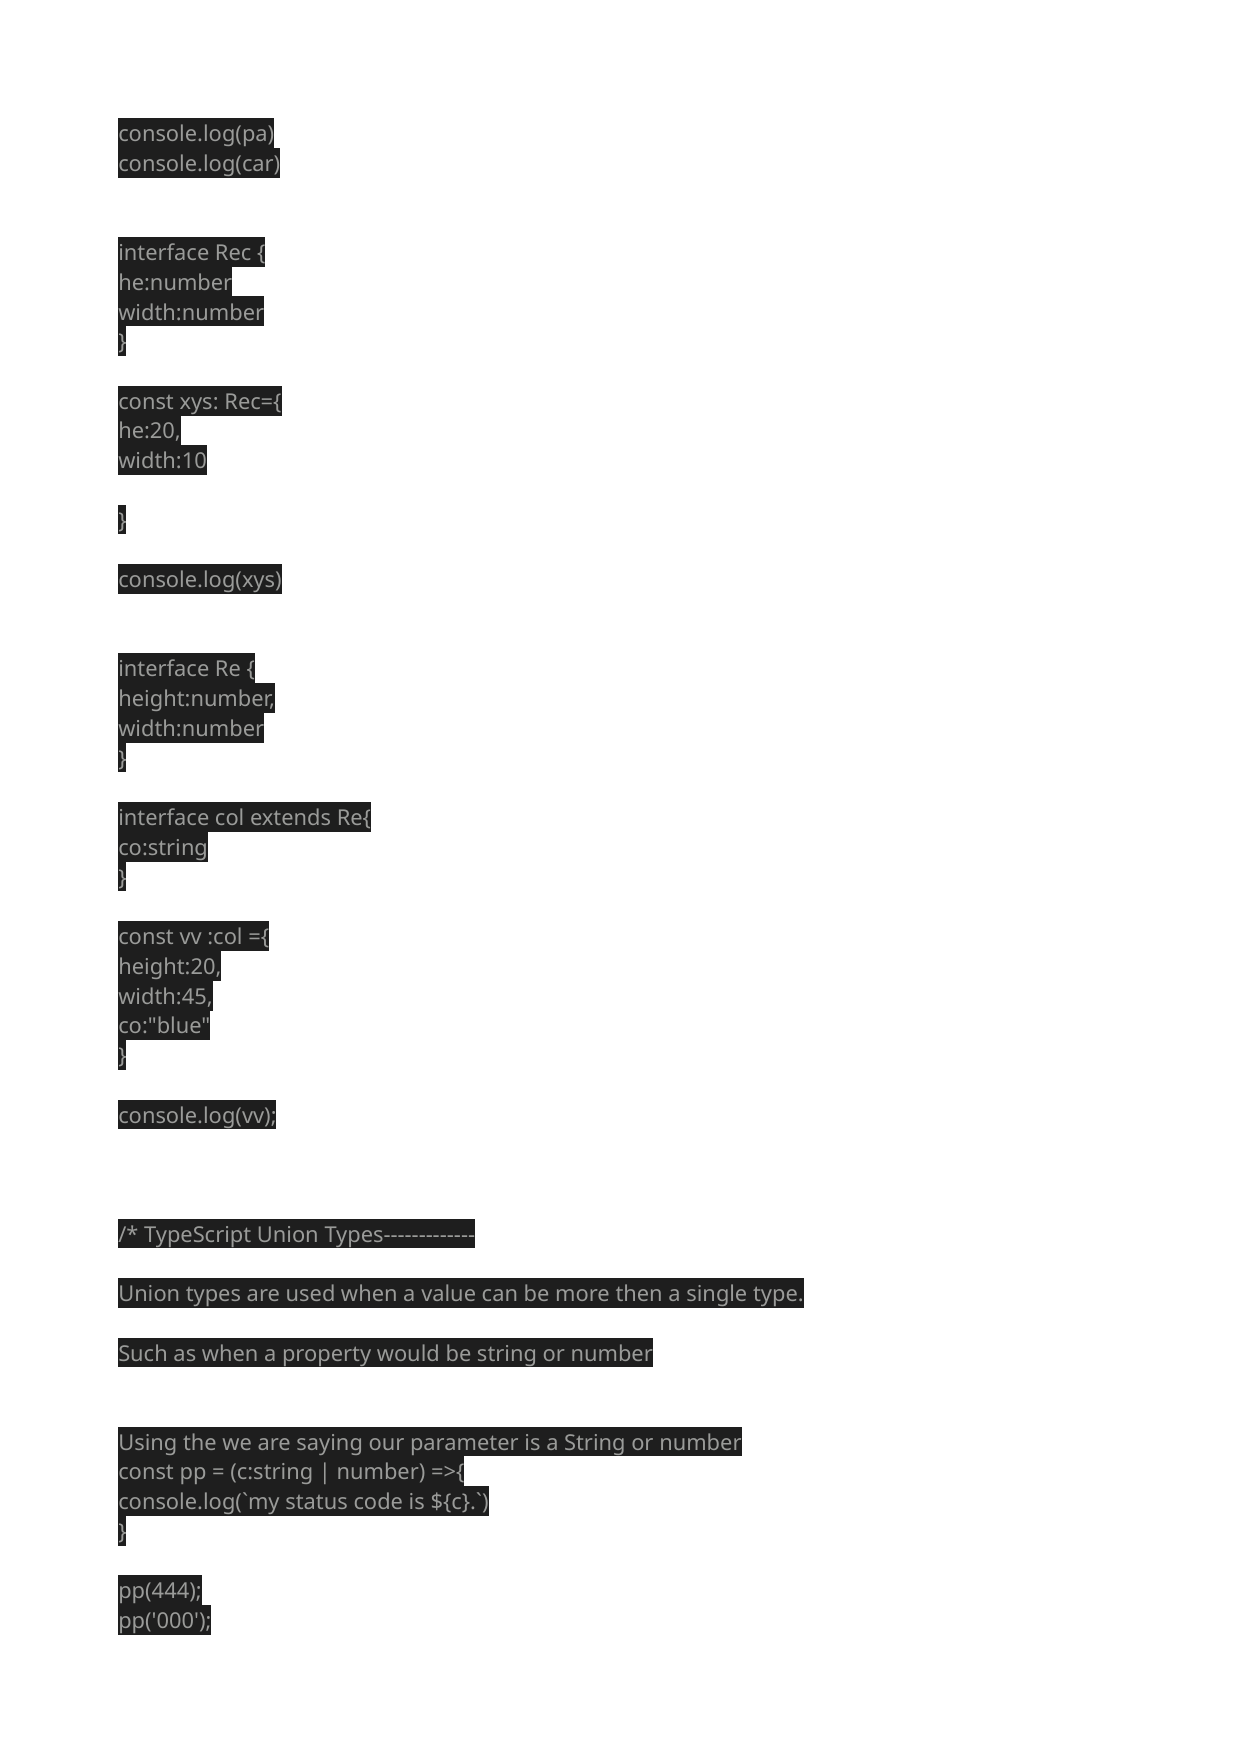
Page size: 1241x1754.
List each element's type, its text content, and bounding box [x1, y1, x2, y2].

text width:number [118, 713, 1122, 743]
text } [118, 505, 1122, 534]
text console.log(pa) [118, 118, 1122, 148]
text console.log(vv); [118, 1100, 1122, 1129]
text const vv :col ={ [118, 921, 1122, 951]
text width:45, [118, 981, 1122, 1011]
text he:number [118, 267, 1122, 296]
text Using the we are saying our parameter is a String or number [118, 1427, 1122, 1456]
text co:string [118, 832, 1122, 862]
text width:number [118, 296, 1122, 326]
text interface Re { [118, 653, 1122, 683]
text he:20, [118, 416, 1122, 445]
text } [118, 862, 1122, 891]
text Such as when a property would be string or number [118, 1338, 1122, 1367]
text } [118, 1516, 1122, 1546]
text pp('000'); [118, 1605, 1122, 1635]
text /* TypeScript Union Types------------- [118, 1219, 1122, 1248]
text height:number, [118, 683, 1122, 713]
text height:20, [118, 951, 1122, 981]
text interface Rec { [118, 237, 1122, 267]
text console.log(car) [118, 148, 1122, 178]
text Union types are used when a value can be more then a single type. [118, 1278, 1122, 1308]
text console.log(`my status code is ${c}.`) [118, 1486, 1122, 1516]
text co:"blue" [118, 1011, 1122, 1040]
text const pp = (c:string | number) =>{ [118, 1456, 1122, 1486]
text interface col extends Re{ [118, 802, 1122, 832]
text } [118, 743, 1122, 772]
text const xys: Rec={ [118, 386, 1122, 416]
text width:10 [118, 445, 1122, 475]
text pp(444); [118, 1575, 1122, 1605]
text } [118, 1040, 1122, 1070]
text } [118, 326, 1122, 356]
text console.log(xys) [118, 564, 1122, 594]
